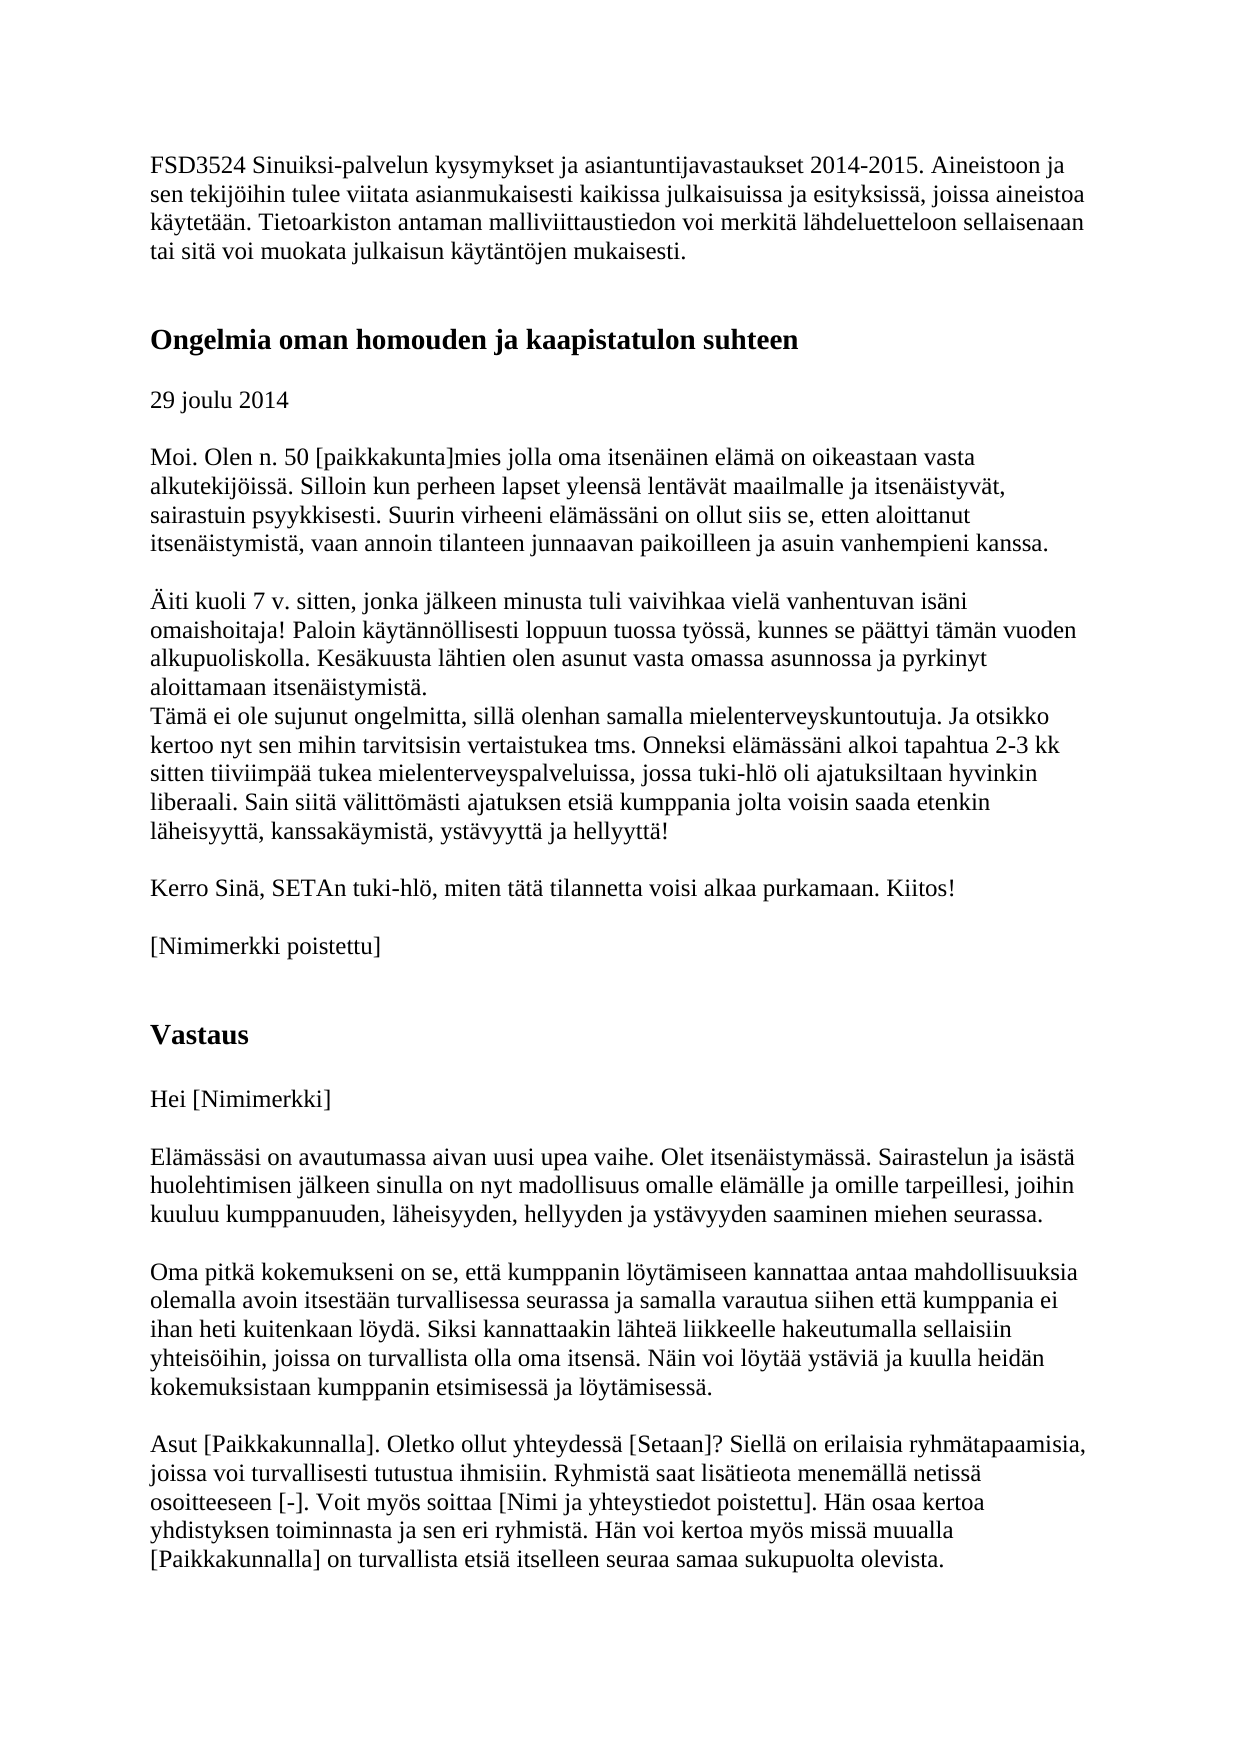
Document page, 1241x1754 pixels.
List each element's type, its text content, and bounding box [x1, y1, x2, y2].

text Hei [Nimimerkki] Elämässäsi on avautumassa aivan uusi upea vaihe. Olet itsenäistymässä. Sairastelun ja isästä huolehtimisen jälkeen sinulla on nyt madollisuus omalle elämälle ja omille tarpeillesi, joihin kuuluu kumppanuuden, läheisyyden, hellyyden ja ystävyyden saaminen miehen seurassa. Oma pitkä kokemukseni on se, että kumppanin löytämiseen kannattaa antaa mahdollisuuksia olemalla avoin itsestään turvallisessa seurassa ja samalla varautua siihen että kumppania ei ihan heti kuitenkaan löydä. Siksi kannattaakin lähteä liikkeelle hakeutumalla sellaisiin yhteisöihin, joissa on turvallista olla oma itsensä. Näin voi löytää ystäviä ja kuulla heidän kokemuksistaan kumppanin etsimisessä ja löytämisessä. Asut [Paikkakunnalla]. Oletko ollut yhteydessä [Setaan]? Siellä on erilaisia ryhmätapaamisia, joissa voi turvallisesti tutustua ihmisiin. Ryhmistä saat lisätieota menemällä netissä osoitteeseen [-]. Voit myös soittaa [Nimi ja yhteystiedot poistettu]. Hän osaa kertoa yhdistyksen toiminnasta ja sen eri ryhmistä. Hän voi kertoa myös missä muualla [Paikkakunnalla] on turvallista etsiä itselleen seuraa samaa sukupuolta olevista. [150, 1084, 1090, 1602]
text Vastaus [150, 1017, 1090, 1051]
text [Nimimerkki poistettu] [150, 931, 1090, 960]
text FSD3524 Sinuiksi-palvelun kysymykset ja asiantuntijavastaukset 2014-2015. Aineistoon ja sen tekijöihin tulee viitata asianmukaisesti kaikissa julkaisuissa ja esityksissä, joissa aineistoa käytetään. Tietoarkiston antaman malliviittaustiedon voi merkitä lähdeluetteloon sellaisenaan tai sitä voi muokata julkaisun käytäntöjen mukaisesti. [150, 150, 1090, 265]
text Moi. Olen n. 50 [paikkakunta]mies jolla oma itsenäinen elämä on oikeastaan vasta alkutekijöissä. Silloin kun perheen lapset yleensä lentävät maailmalle ja itsenäistyvät, sairastuin psyykkisesti. Suurin virheeni elämässäni on ollut siis se, etten aloittanut itsenäistymistä, vaan annoin tilanteen junnaavan paikoilleen ja asuin vanhempieni kanssa. Äiti kuoli 7 v. sitten, jonka jälkeen minusta tuli vaivihkaa vielä vanhentuvan isäni omaishoitaja! Paloin käytännöllisesti loppuun tuossa työssä, kunnes se päättyi tämän vuoden alkupuoliskolla. Kesäkuusta lähtien olen asunut vasta omassa asunnossa ja pyrkinyt aloittamaan itsenäistymistä. Tämä ei ole sujunut ongelmitta, sillä olenhan samalla mielenterveyskuntoutuja. Ja otsikko kertoo nyt sen mihin tarvitsisin vertaistukea tms. Onneksi elämässäni alkoi tapahtua 2-3 kk sitten tiiviimpää tukea mielenterveyspalveluissa, jossa tuki-hlö oli ajatuksiltaan hyvinkin liberaali. Sain siitä välittömästi ajatuksen etsiä kumppania jolta voisin saada etenkin läheisyyttä, kanssakäymistä, ystävyyttä ja hellyyttä! Kerro Sinä, SETAn tuki-hlö, miten tätä tilannetta voisi alkaa purkamaan. Kiitos! [150, 442, 1090, 902]
text Ongelmia oman homouden ja kaapistatulon suhteen [150, 322, 1090, 356]
text 29 joulu 2014 [150, 385, 1090, 413]
